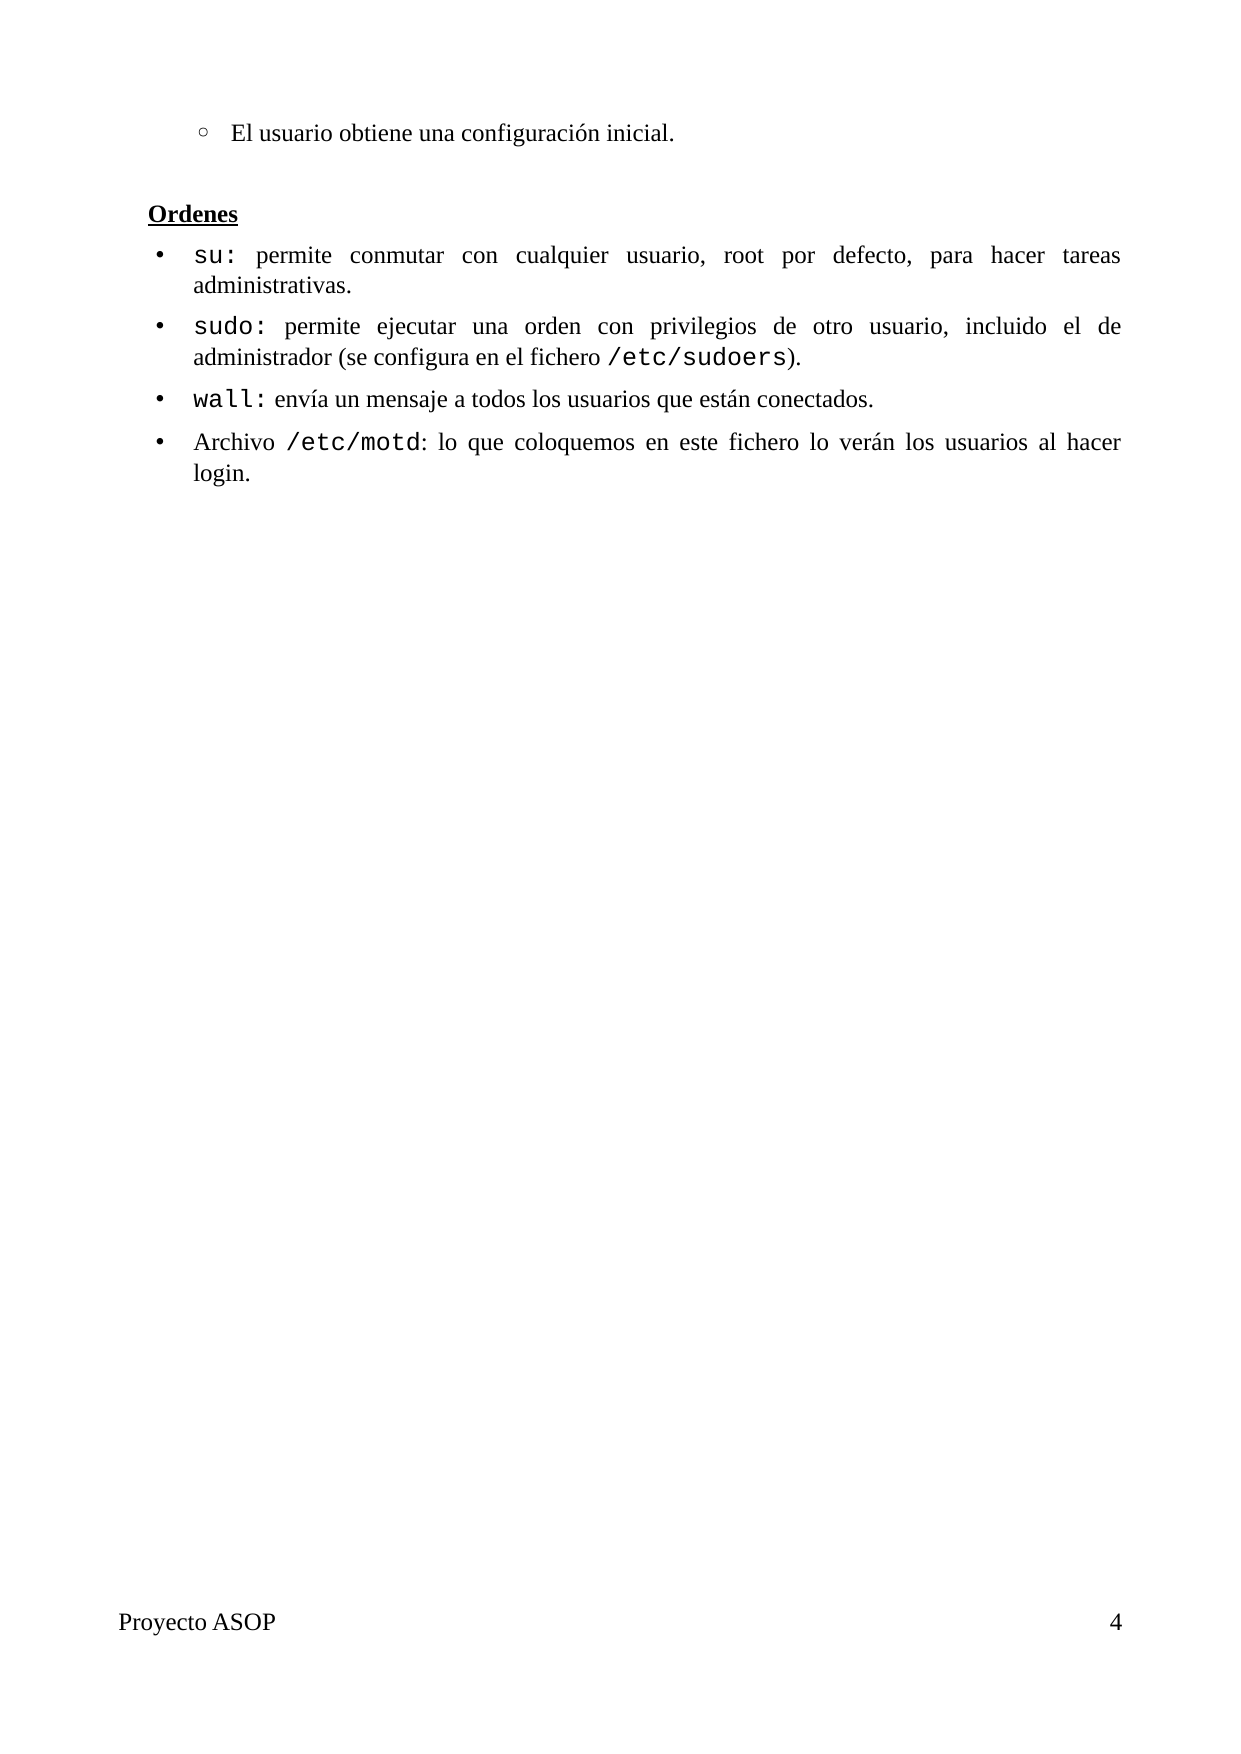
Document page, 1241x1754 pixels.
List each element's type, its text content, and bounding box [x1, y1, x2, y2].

list wall: envía un mensaje a todos los usuarios que están conectados. [156, 384, 1122, 415]
text Ordenes [148, 199, 1116, 228]
list Archivo /etc/motd: lo que coloquemos en este fichero lo verán los usuarios al hacer login. [156, 427, 1122, 487]
list su: permite conmutar con cualquier usuario, root por defecto, para hacer tareas administrativas. [156, 240, 1122, 299]
list El usuario obtiene una configuración inicial. [193, 118, 1122, 147]
list sudo: permite ejecutar una orden con privilegios de otro usuario, incluido el de administrador (se configura en el fichero /etc/sudoers). [156, 311, 1122, 373]
